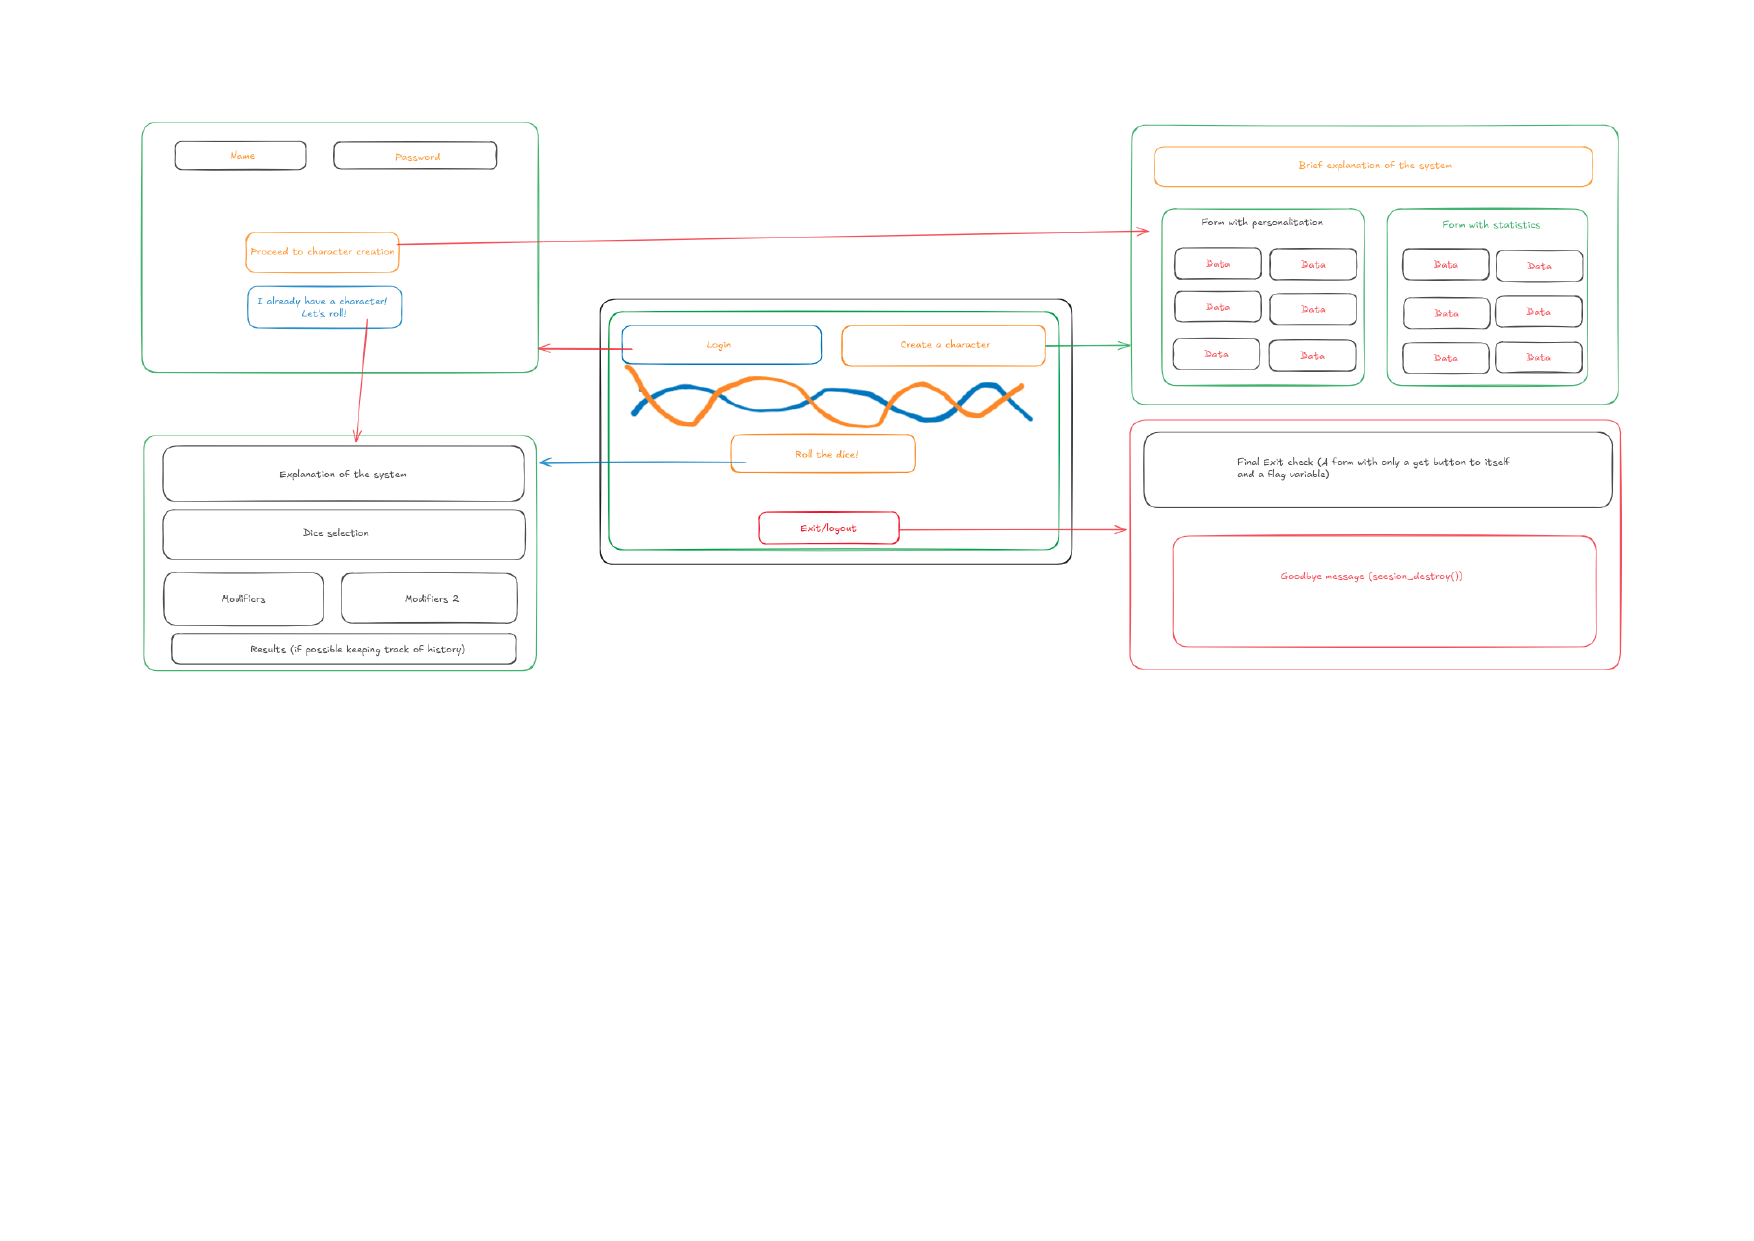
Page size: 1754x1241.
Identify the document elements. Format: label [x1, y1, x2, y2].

picture [118, 118, 1636, 674]
